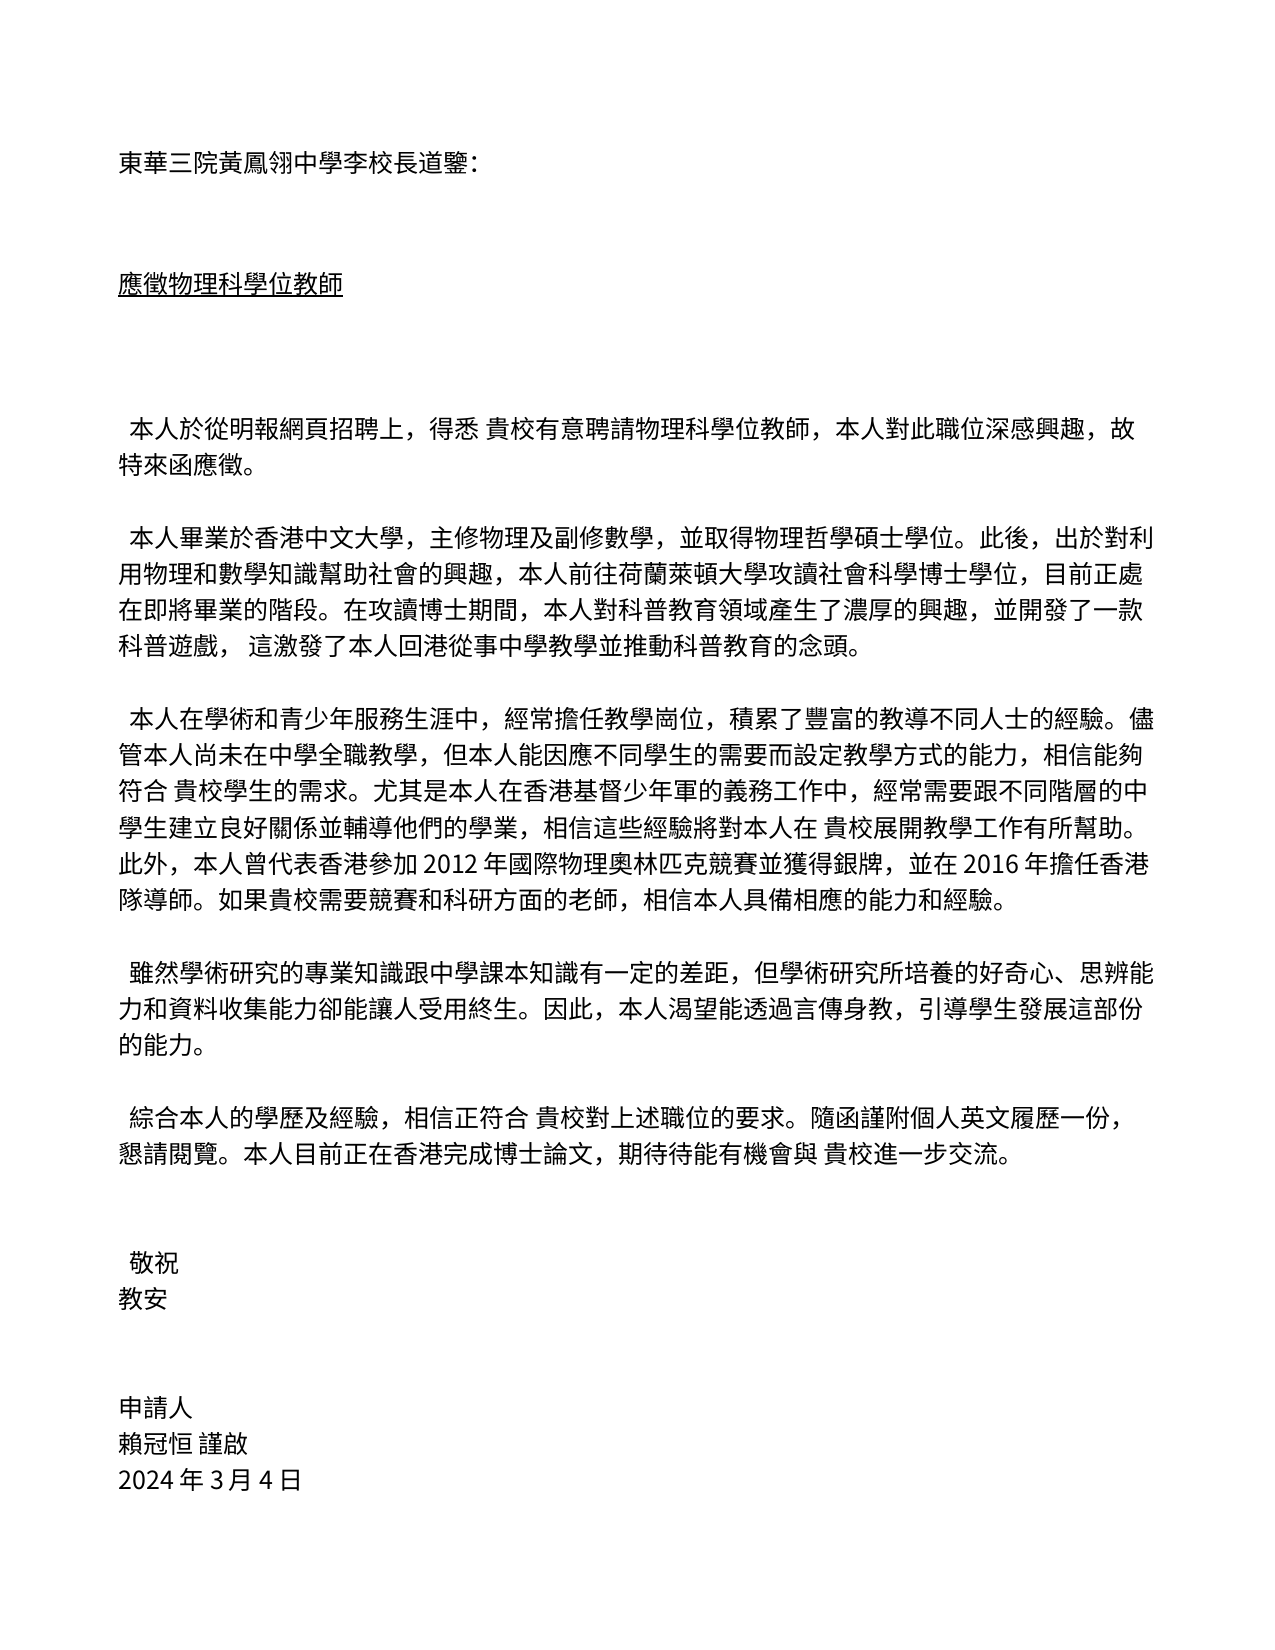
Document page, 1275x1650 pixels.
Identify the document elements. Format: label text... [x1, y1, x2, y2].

text 雖然學術研究的專業知識跟中學課本知識有一定的差距，但學術研究所培養的好奇心、思辨能力和資料收集能力卻能讓人受用終生。因此，本人渴望能透過言傳身教，引導學生發展這部份的能力。 [118, 953, 1157, 1062]
text 2024 年 3月 4日 [118, 1461, 1157, 1497]
text 申請人 [118, 1388, 1157, 1424]
text 本人在學術和青少年服務生涯中，經常擔任教學崗位，積累了豐富的教導不同人士的經驗。儘管本人尚未在中學全職教學，但本人能因應不同學生的需要而設定教學方式的能力，相信能夠符合 貴校學生的需求。尤其是本人在香港基督少年軍的義務工作中，經常需要跟不同階層的中學生建立良好關係並輔導他們的學業，相信這些經驗將對本人在 貴校展開教學工作有所幫助。此外，本人曾代表香港參加2012年國際物理奧林匹克競賽並獲得銀牌，並在2016年擔任香港隊導師。如果貴校需要競賽和科研方面的老師，相信本人具備相應的能力和經驗。 [118, 699, 1157, 917]
text 賴冠恒 謹啟 [118, 1424, 1157, 1461]
text 本人畢業於香港中文大學，主修物理及副修數學，並取得物理哲學碩士學位。此後，出於對利用物理和數學知識幫助社會的興趣，本人前往荷蘭萊頓大學攻讀社會科學博士學位，目前正處在即將畢業的階段。在攻讀博士期間，本人對科普教育領域產生了濃厚的興趣，並開發了一款科普遊戲， 這激發了本人回港從事中學教學並推動科普教育的念頭。 [118, 518, 1157, 663]
text 應徵物理科學位教師 [118, 264, 1157, 301]
text 綜合本人的學歷及經驗，相信正符合 貴校對上述職位的要求。隨函謹附個人英文履歷一份，懇請閱覽。本人目前正在香港完成博士論文，期待待能有機會與 貴校進一步交流。 [118, 1098, 1157, 1171]
text 敬祝 教安 [118, 1243, 1157, 1316]
subtitle 東華三院黃鳳翎中學李校長道鑒： [118, 143, 1157, 179]
text 本人於從明報網頁招聘上，得悉 貴校有意聘請物理科學位教師，本人對此職位深感興趣，故特來函應徵。 [118, 409, 1157, 482]
